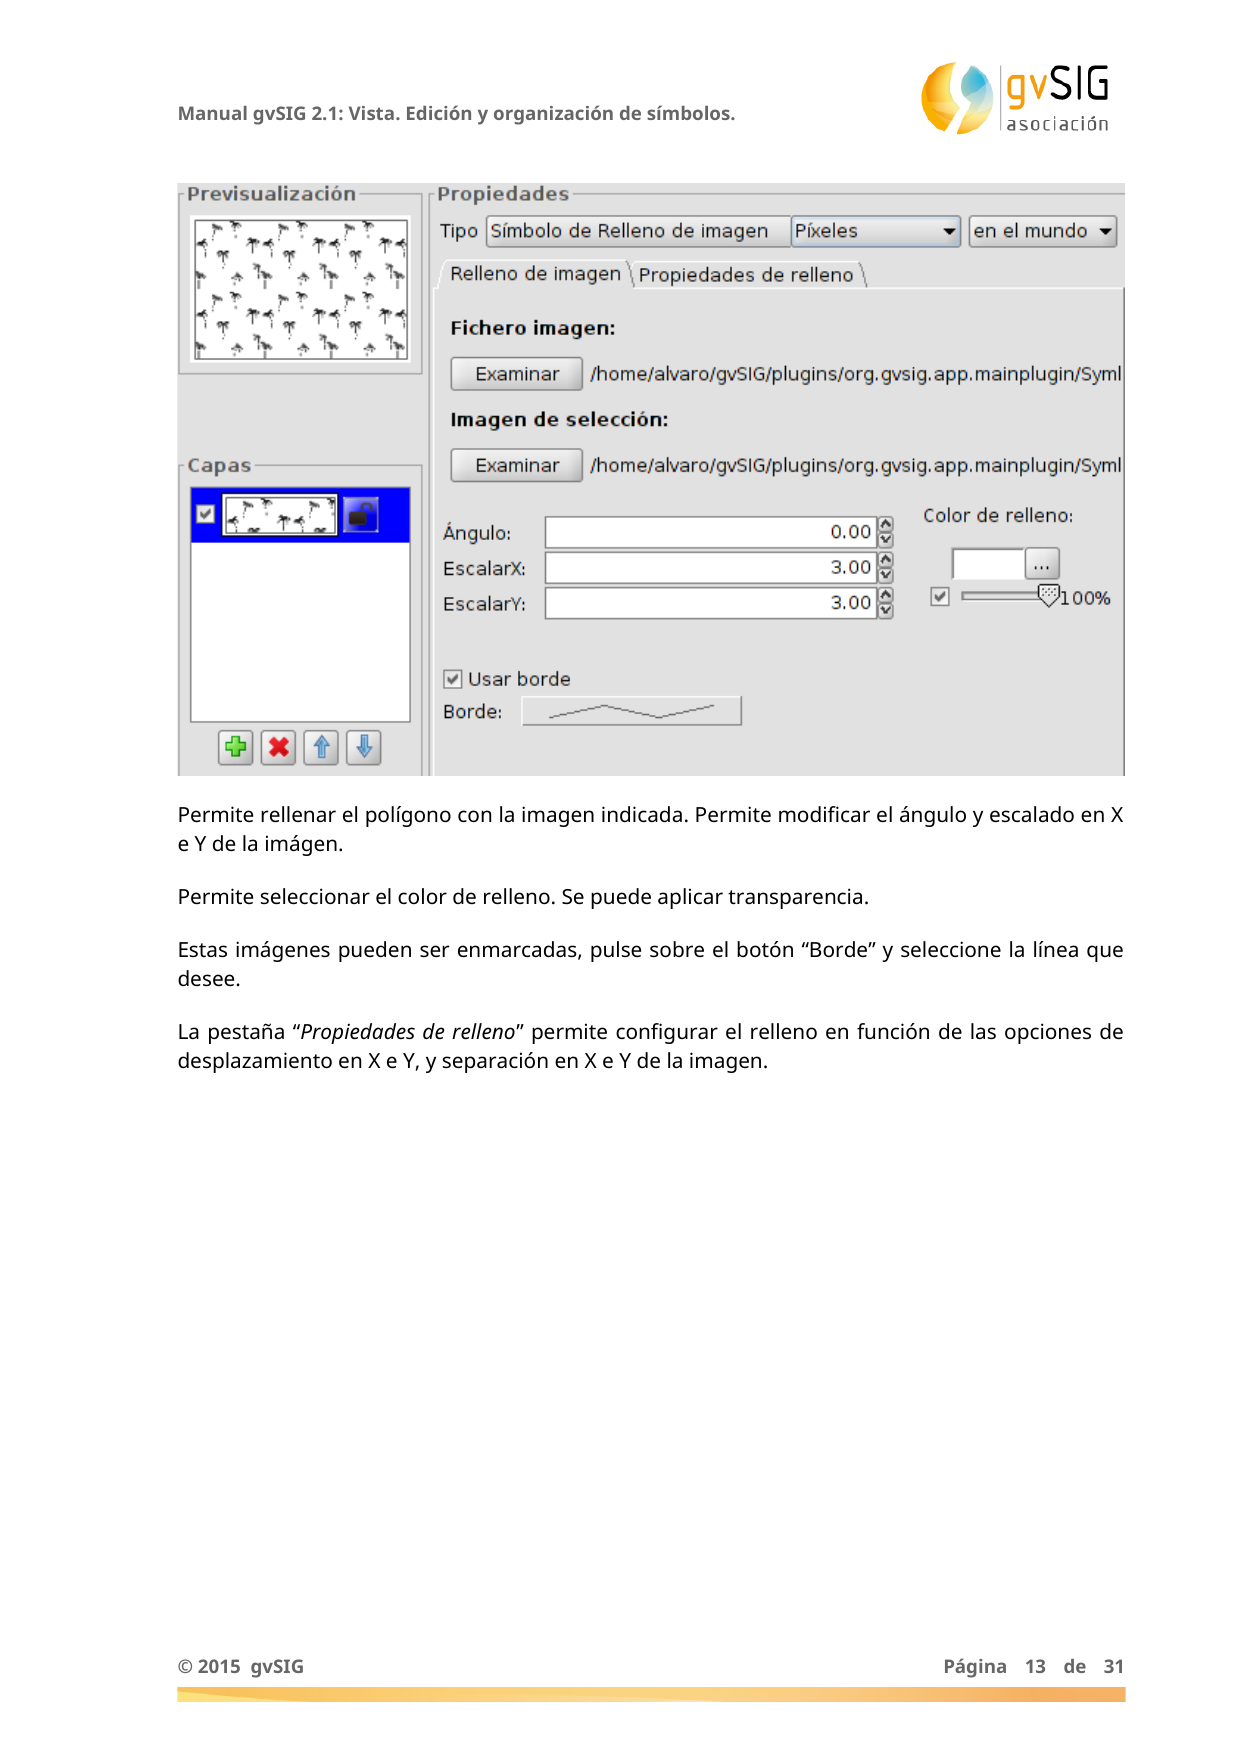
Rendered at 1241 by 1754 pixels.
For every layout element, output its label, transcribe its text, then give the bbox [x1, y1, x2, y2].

picture [177, 183, 1125, 776]
picture [177, 1687, 1126, 1702]
text Permite rellenar el polígono con la imagen indicada. Permite modificar el ángulo y escalado en X e Y de la imágen. [177, 800, 1125, 857]
text Permite seleccionar el color de relleno. Se puede aplicar transparencia. [177, 882, 1125, 911]
text Estas imágenes pueden ser enmarcadas, pulse sobre el botón “Borde” y seleccione la línea que desee. [177, 936, 1125, 992]
text La pestaña “Propiedades de relleno” permite configurar el relleno en función de las opciones de desplazamiento en X e Y, y separación en X e Y de la imagen. [177, 1017, 1125, 1074]
picture [902, 47, 1122, 148]
